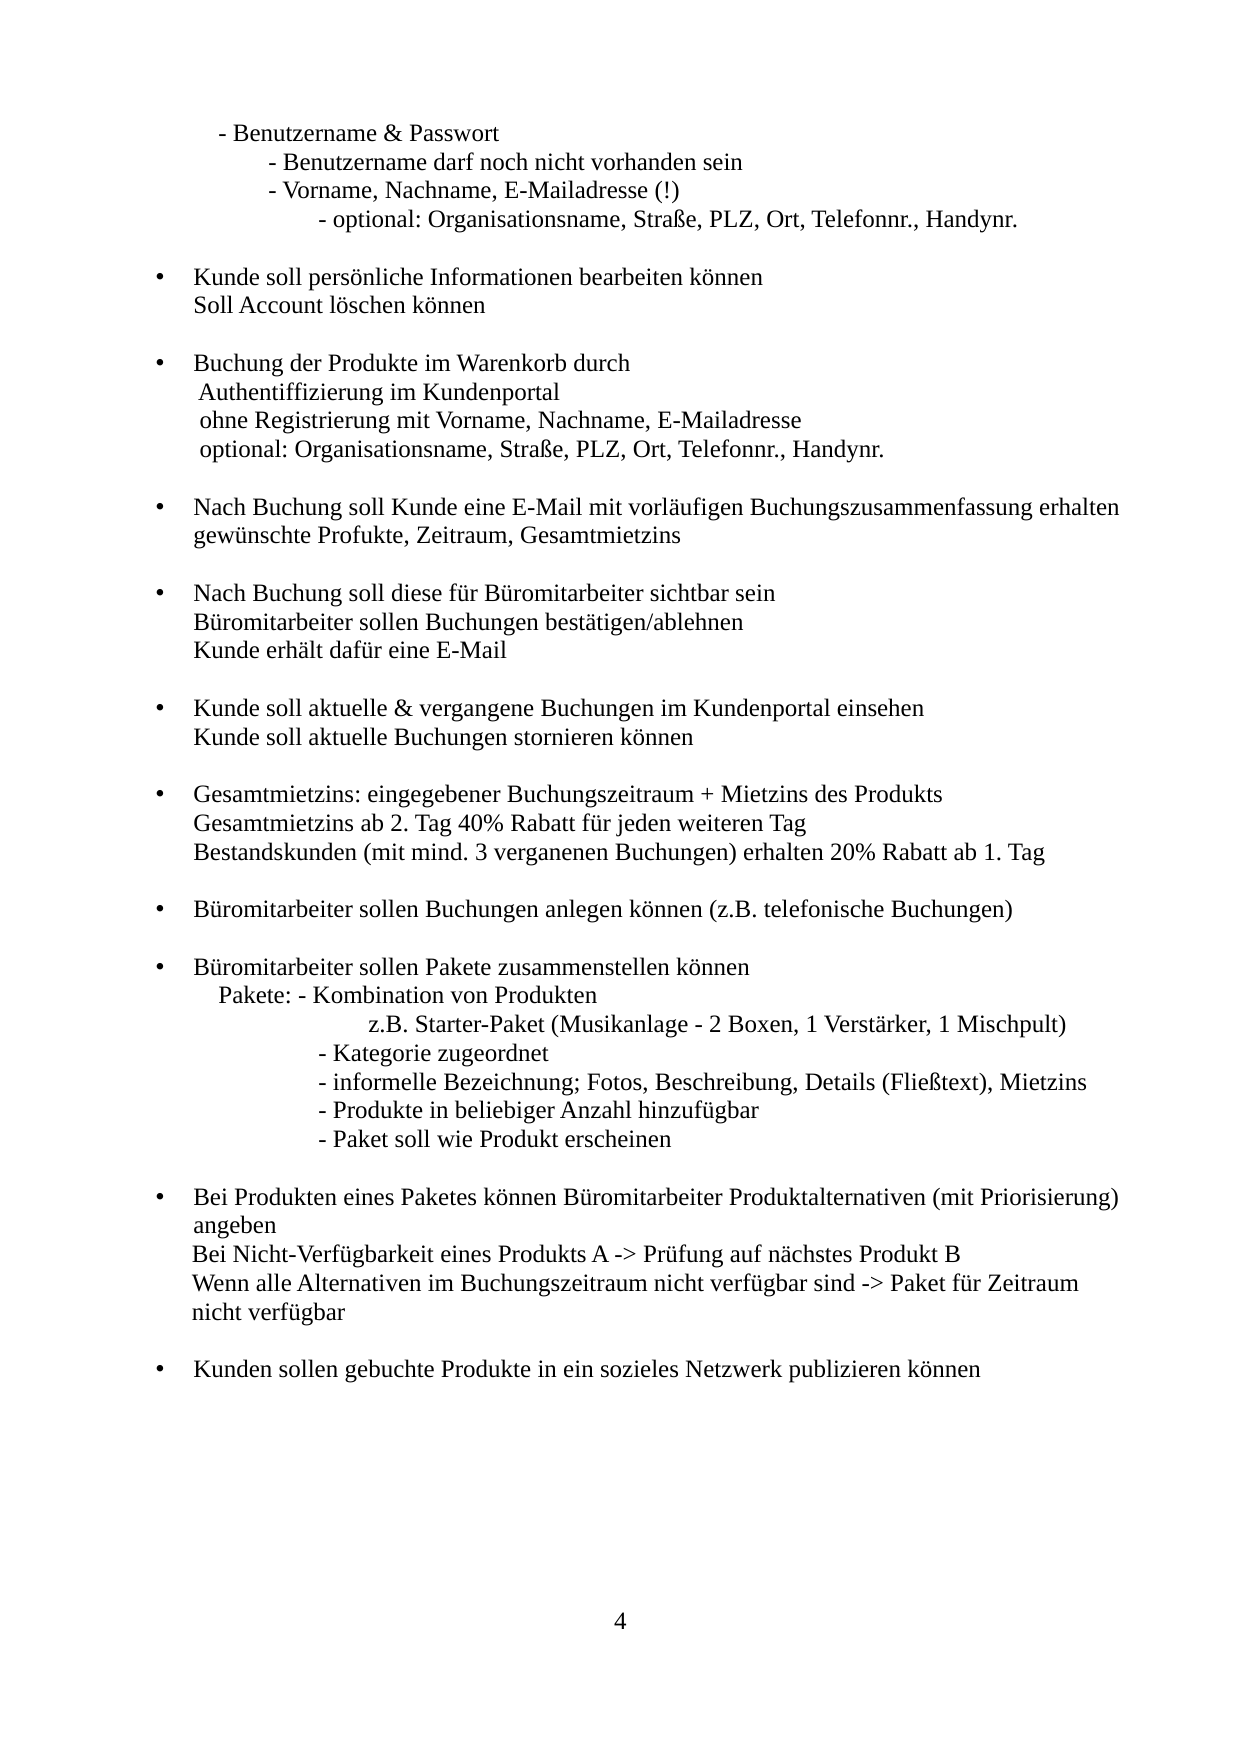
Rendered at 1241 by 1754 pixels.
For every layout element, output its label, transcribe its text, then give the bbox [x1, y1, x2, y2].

list Gesamtmietzins ab 2. Tag 40% Rabatt für jeden weiteren Tag [156, 808, 1122, 837]
text z.B. Starter-Paket (Musikanlage - 2 Boxen, 1 Verstärker, 1 Mischpult) [118, 1009, 1122, 1038]
text - Benutzername darf noch nicht vorhanden sein [118, 147, 1122, 176]
text - informelle Bezeichnung; Fotos, Beschreibung, Details (Fließtext), Mietzins [118, 1067, 1122, 1096]
text - Produkte in beliebiger Anzahl hinzufügbar [118, 1096, 1122, 1124]
text Pakete: - Kombination von Produkten [118, 981, 1122, 1009]
list Buchung der Produkte im Warenkorb durch [156, 348, 1122, 377]
text - optional: Organisationsname, Straße, PLZ, Ort, Telefonnr., Handynr. [118, 204, 1122, 233]
list Nach Buchung soll diese für Büromitarbeiter sichtbar sein [156, 578, 1122, 607]
list Kunde soll persönliche Informationen bearbeiten können [156, 262, 1122, 291]
list Soll Account löschen können [156, 291, 1122, 319]
text - Vorname, Nachname, E-Mailadresse (!) [118, 176, 1122, 204]
text gewünschte Profukte, Zeitraum, Gesamtmietzins [118, 521, 1122, 549]
list Büromitarbeiter sollen Pakete zusammenstellen können [156, 952, 1122, 981]
text optional: Organisationsname, Straße, PLZ, Ort, Telefonnr., Handynr. [118, 434, 1122, 463]
list Bestandskunden (mit mind. 3 verganenen Buchungen) erhalten 20% Rabatt ab 1. Tag [156, 837, 1122, 866]
list Gesamtmietzins: eingegebener Buchungszeitraum + Mietzins des Produkts [156, 779, 1122, 808]
text - Kategorie zugeordnet [118, 1038, 1122, 1067]
list Kunde soll aktuelle Buchungen stornieren können [156, 722, 1122, 751]
list Kunde soll aktuelle & vergangene Buchungen im Kundenportal einsehen [156, 693, 1122, 722]
text - Paket soll wie Produkt erscheinen [118, 1124, 1122, 1153]
list Bei Produkten eines Paketes können Büromitarbeiter Produktalternativen (mit Priorisierung) angeben [156, 1182, 1122, 1239]
text Authentiffizierung im Kundenportal [118, 377, 1122, 406]
text ohne Registrierung mit Vorname, Nachname, E-Mailadresse [118, 406, 1122, 434]
list Kunden sollen gebuchte Produkte in ein sozieles Netzwerk publizieren können [156, 1354, 1122, 1383]
list Kunde erhält dafür eine E-Mail [156, 636, 1122, 664]
text - Benutzername & Passwort [118, 118, 1122, 147]
list Büromitarbeiter sollen Buchungen bestätigen/ablehnen [156, 607, 1122, 636]
list Nach Buchung soll Kunde eine E-Mail mit vorläufigen Buchungszusammenfassung erhalten [156, 492, 1122, 521]
text Bei Nicht-Verfügbarkeit eines Produkts A -> Prüfung auf nächstes Produkt B [118, 1239, 1122, 1268]
text Wenn alle Alternativen im Buchungszeitraum nicht verfügbar sind -> Paket für Zeitraum nicht verfügbar [118, 1268, 1122, 1326]
list Büromitarbeiter sollen Buchungen anlegen können (z.B. telefonische Buchungen) [156, 894, 1122, 923]
